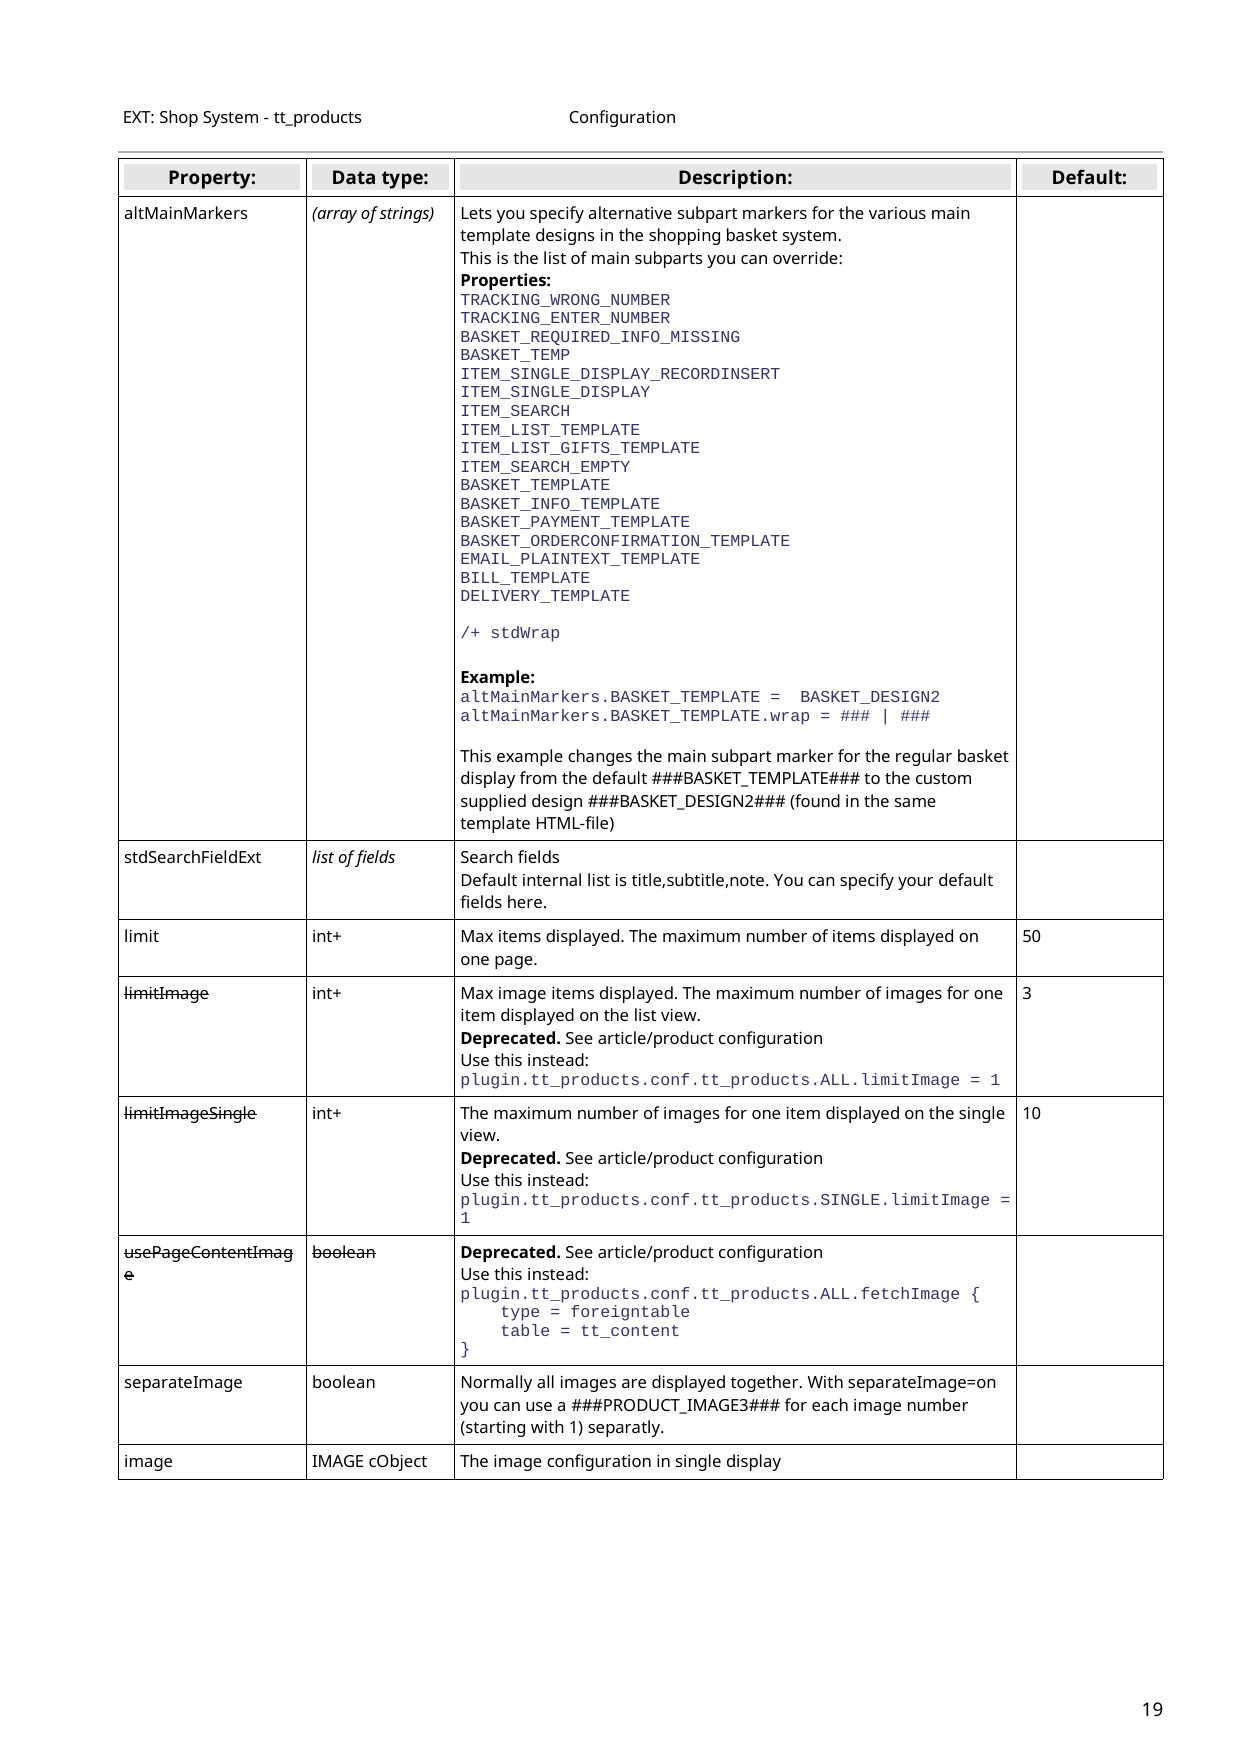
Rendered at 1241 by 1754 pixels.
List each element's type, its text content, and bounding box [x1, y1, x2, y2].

table_cell IMAGE cObject [307, 1445, 454, 1479]
table_cell [1017, 1366, 1163, 1444]
table_cell Lets you specify alternative subpart markers for the various main template designs in the shopping basket system. This is the list of main subparts you can override: Properties: TRACKING_WRONG_NUMBER TRACKING_ENTER_NUMBER BASKET_REQUIRED_INFO_MISSING BASKET_TEMP ITEM_SINGLE_DISPLAY_RECORDINSERT ITEM_SINGLE_DISPLAY ITEM_SEARCH ITEM_LIST_TEMPLATE ITEM_LIST_GIFTS_TEMPLATE ITEM_SEARCH_EMPTY BASKET_TEMPLATE BASKET_INFO_TEMPLATE BASKET_PAYMENT_TEMPLATE BASKET_ORDERCONFIRMATION_TEMPLATE EMAIL_PLAINTEXT_TEMPLATE BILL_TEMPLATE DELIVERY_TEMPLATE /+ stdWrap Example: altMainMarkers.BASKET_TEMPLATE = BASKET_DESIGN2 altMainMarkers.BASKET_TEMPLATE.wrap = ### | ### This example changes the main subpart marker for the regular basket display from the default ###BASKET_TEMPLATE### to the custom supplied design ###BASKET_DESIGN2### (found in the same template HTML-file) [455, 197, 1016, 840]
table_cell The image configuration in single display [455, 1445, 1016, 1479]
table_cell list of fields [307, 841, 454, 919]
table_cell limit [119, 920, 306, 976]
table_cell [1017, 197, 1163, 840]
table_cell Normally all images are displayed together. With separateImage=on you can use a ###PRODUCT_IMAGE3### for each image number (starting with 1) separatly. [455, 1366, 1016, 1444]
table_cell boolean [307, 1236, 454, 1365]
table_cell 10 [1017, 1097, 1163, 1235]
table_header Data type: [307, 159, 454, 196]
table_cell Search fields Default internal list is title,subtitle,note. You can specify your default fields here. [455, 841, 1016, 919]
table_cell int+ [307, 977, 454, 1096]
table_cell 50 [1017, 920, 1163, 976]
table_cell 3 [1017, 977, 1163, 1096]
table_cell separateImage [119, 1366, 306, 1444]
table_cell [1017, 1445, 1163, 1479]
table_cell image [119, 1445, 306, 1479]
table_cell int+ [307, 920, 454, 976]
table_header Description: [455, 159, 1016, 196]
table_cell stdSearchFieldExt [119, 841, 306, 919]
table_cell usePageContentImage [119, 1236, 306, 1365]
table_cell boolean [307, 1366, 454, 1444]
table_header Property: [119, 159, 306, 196]
table_cell Max image items displayed. The maximum number of images for one item displayed on the list view. Deprecated. See article/product configuration Use this instead: plugin.tt_products.conf.tt_products.ALL.limitImage = 1 [455, 977, 1016, 1096]
table_cell (array of strings) [307, 197, 454, 840]
table_cell altMainMarkers [119, 197, 306, 840]
table_cell [1017, 841, 1163, 919]
table_cell The maximum number of images for one item displayed on the single view. Deprecated. See article/product configuration Use this instead: plugin.tt_products.conf.tt_products.SINGLE.limitImage = 1 [455, 1097, 1016, 1235]
table_header Default: [1017, 159, 1163, 196]
table_cell limitImage [119, 977, 306, 1096]
table_cell limitImageSingle [119, 1097, 306, 1235]
table_cell Deprecated. See article/product configuration Use this instead: plugin.tt_products.conf.tt_products.ALL.fetchImage { type = foreigntable table = tt_content } [455, 1236, 1016, 1365]
table_cell int+ [307, 1097, 454, 1235]
table_cell [1017, 1236, 1163, 1365]
table_cell Max items displayed. The maximum number of items displayed on one page. [455, 920, 1016, 976]
